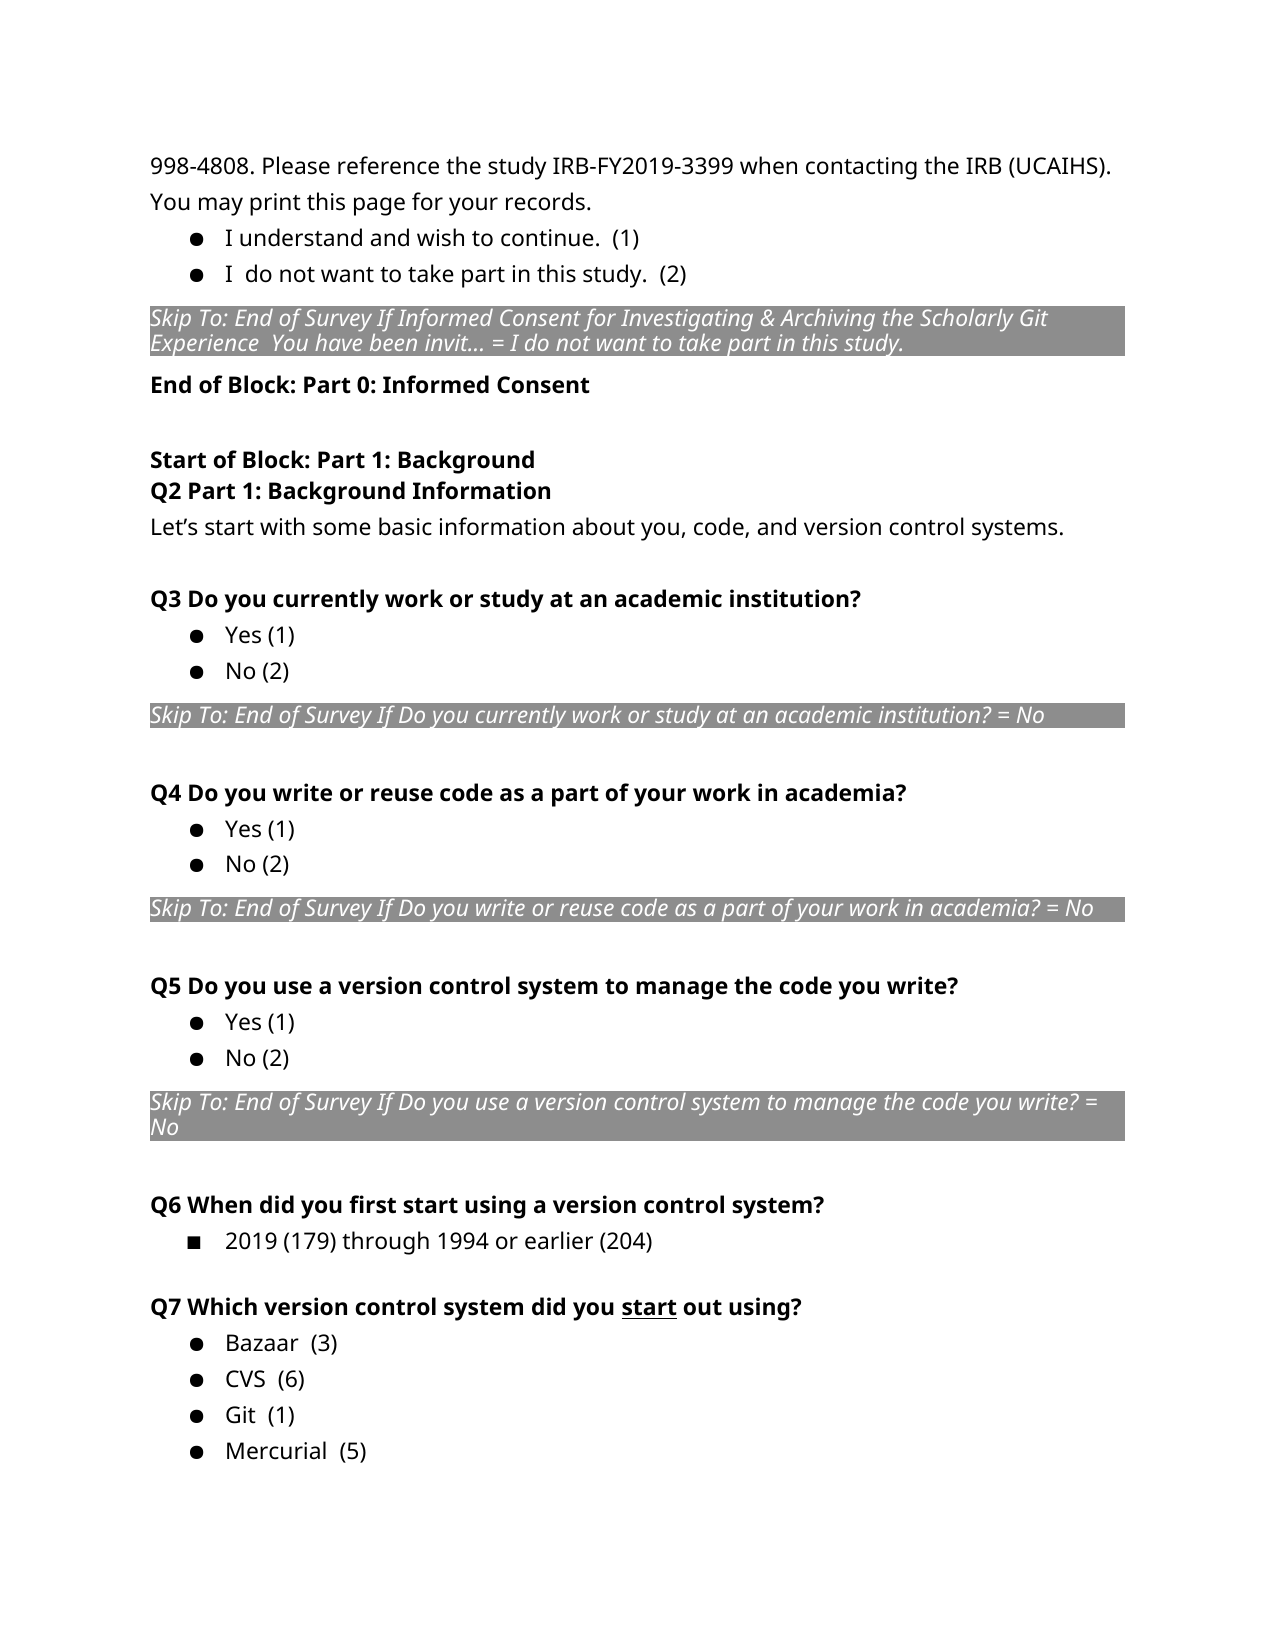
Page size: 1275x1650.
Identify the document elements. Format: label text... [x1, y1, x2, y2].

text Skip To: End of Survey If Do you use a version control system to manage the code you write? = No [150, 1091, 1125, 1141]
list Yes (1) [187, 1006, 1125, 1037]
list Yes (1) [187, 812, 1125, 844]
list 2019 (179) through 1994 or earlier (204) [187, 1225, 1125, 1256]
list I do not want to take part in this study. (2) [187, 258, 1125, 289]
list No (2) [187, 655, 1125, 686]
list No (2) [187, 1042, 1125, 1073]
text Q5 Do you use a version control system to manage the code you write? [150, 934, 1125, 1002]
text Start of Block: Part 1: Background [150, 444, 1125, 475]
list Git (1) [187, 1399, 1125, 1430]
text End of Block: Part 0: Informed Consent [150, 369, 1125, 431]
text Q6 When did you first start using a version control system? [150, 1153, 1125, 1220]
text Q4 Do you write or reuse code as a part of your work in academia? [150, 741, 1125, 808]
text Skip To: End of Survey If Do you currently work or study at an academic institution? = No [150, 703, 1125, 728]
text Q3 Do you currently work or study at an academic institution? [150, 583, 1125, 614]
list Mercurial (5) [187, 1435, 1125, 1466]
list I understand and wish to continue. (1) [187, 222, 1125, 253]
list Bazaar (3) [187, 1327, 1125, 1358]
text Q7 Which version control system did you start out using? [150, 1291, 1125, 1322]
list No (2) [187, 848, 1125, 880]
text Skip To: End of Survey If Informed Consent for Investigating & Archiving the Scholarly Git Experience You have been invit... = I do not want to take part in this study. [150, 306, 1125, 356]
text Q2 Part 1: Background Information Let’s start with some basic information about you, code, and version control systems. [150, 475, 1125, 542]
text Skip To: End of Survey If Do you write or reuse code as a part of your work in academia? = No [150, 897, 1125, 922]
text 998-4808. Please reference the study IRB-FY2019-3399 when contacting the IRB (UCAIHS). You may print this page for your records. [150, 150, 1125, 217]
list CVS (6) [187, 1363, 1125, 1394]
list Yes (1) [187, 619, 1125, 650]
